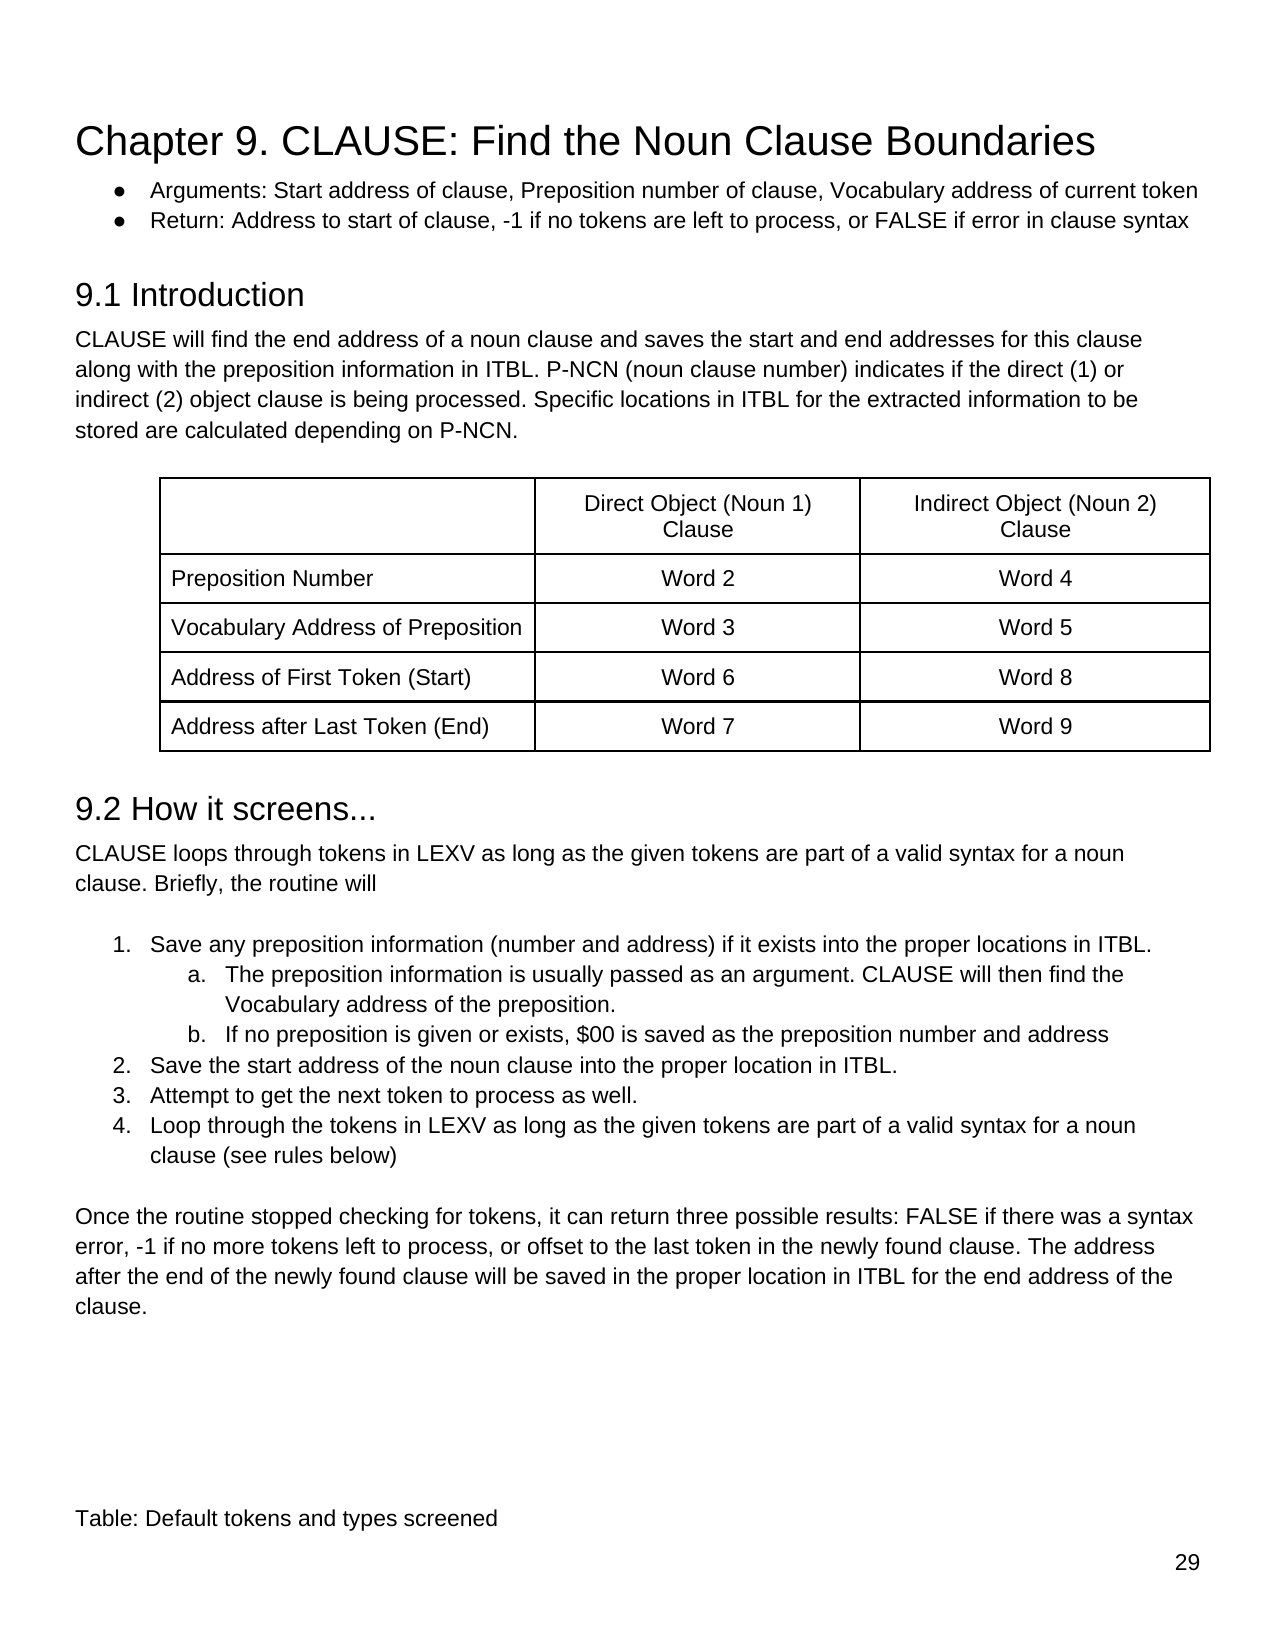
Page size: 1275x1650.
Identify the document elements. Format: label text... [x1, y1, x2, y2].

subtitle 9.2 How it screens... [75, 789, 1200, 828]
list Loop through the tokens in LEXV as long as the given tokens are part of a valid syntax for a noun clause (see rules below) [112, 1112, 1200, 1169]
table_cell Word 9 [861, 703, 1209, 750]
table_cell Word 4 [861, 555, 1209, 602]
table_cell Word 5 [861, 604, 1209, 651]
table_cell Word 7 [536, 703, 859, 750]
table_cell Vocabulary Address of Preposition [161, 604, 534, 651]
list Arguments: Start address of clause, Preposition number of clause, Vocabulary address of current token [112, 177, 1200, 203]
table_header [161, 479, 534, 553]
list Save the start address of the noun clause into the proper location in ITBL. [112, 1052, 1200, 1078]
text Table: Default tokens and types screened [75, 1505, 1200, 1531]
text Once the routine stopped checking for tokens, it can return three possible results: FALSE if there was a syntax error, -1 if no more tokens left to process, or offset to the last token in the newly found clause. The address after the end of the newly found clause will be saved in the proper location in ITBL for the end address of the clause. [75, 1203, 1200, 1320]
text CLAUSE will find the end address of a noun clause and saves the start and end addresses for this clause along with the preposition information in ITBL. P-NCN (noun clause number) indicates if the direct (1) or indirect (2) object clause is being processed. Specific locations in ITBL for the extracted information to be stored are calculated depending on P-NCN. [75, 326, 1200, 473]
table_cell Preposition Number [161, 555, 534, 602]
subtitle Chapter 9. CLAUSE: Find the Noun Clause Boundaries [75, 117, 1200, 164]
list If no preposition is given or exists, $00 is saved as the preposition number and address [187, 1021, 1200, 1048]
list Attempt to get the next token to process as well. [112, 1082, 1200, 1108]
table_cell Address of First Token (Start) [161, 653, 534, 700]
table_cell Word 6 [536, 653, 859, 700]
list Return: Address to start of clause, -1 if no tokens are left to process, or FALSE if error in clause syntax [112, 207, 1200, 234]
list Save any preposition information (number and address) if it exists into the proper locations in ITBL. [112, 931, 1200, 957]
table_cell Word 2 [536, 555, 859, 602]
table_header Indirect Object (Noun 2) Clause [861, 479, 1209, 553]
subtitle 9.1 Introduction [75, 275, 1200, 313]
list The preposition information is usually passed as an argument. CLAUSE will then find the Vocabulary address of the preposition. [187, 961, 1200, 1018]
table_header Direct Object (Noun 1) Clause [536, 479, 859, 553]
table_cell Address after Last Token (End) [161, 703, 534, 750]
table_cell Word 8 [861, 653, 1209, 700]
table_cell Word 3 [536, 604, 859, 651]
text CLAUSE loops through tokens in LEXV as long as the given tokens are part of a valid syntax for a noun clause. Briefly, the routine will [75, 840, 1200, 897]
